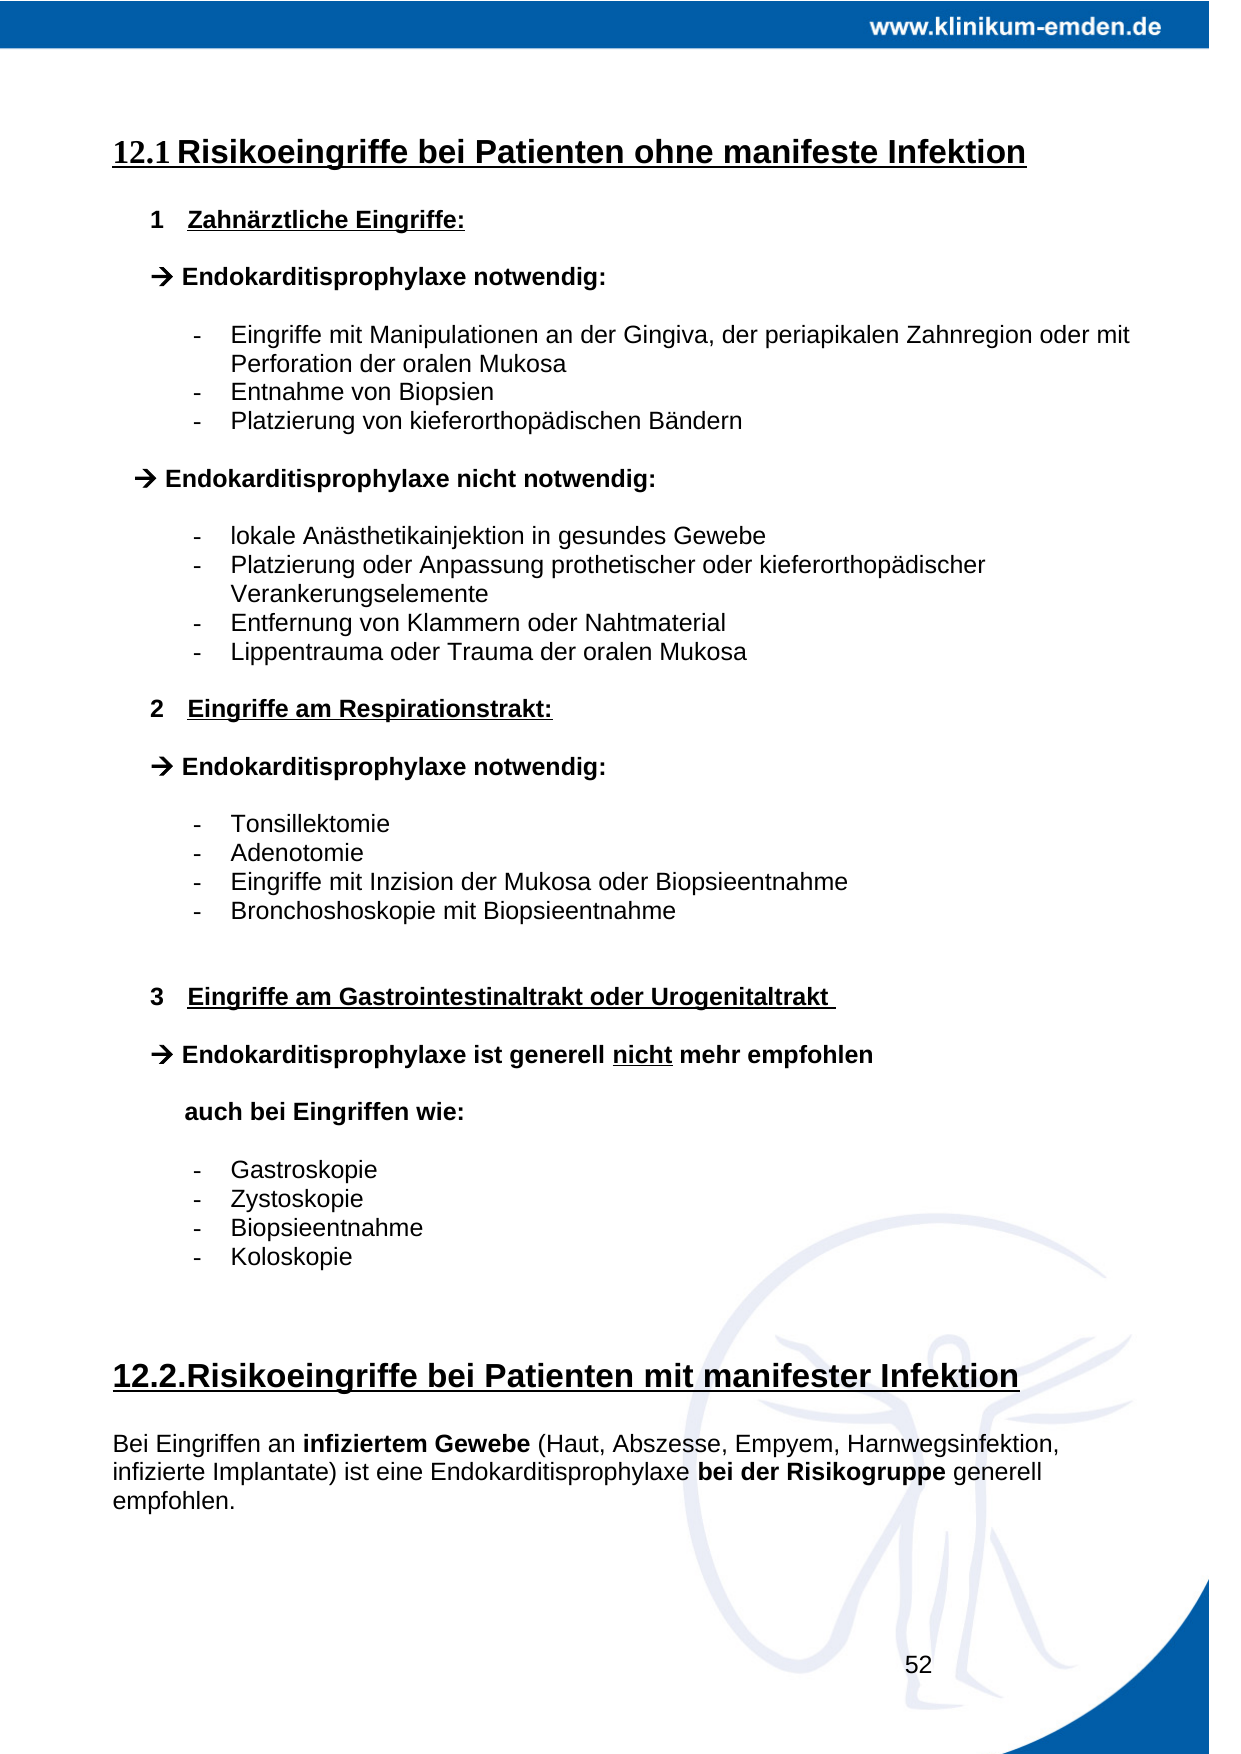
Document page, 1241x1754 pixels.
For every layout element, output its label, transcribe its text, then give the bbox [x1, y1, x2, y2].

list Eingriffe am Gastrointestinaltrakt oder Urogenitaltrakt [150, 982, 1157, 1011]
text  Endokarditisprophylaxe notwendig: [150, 262, 1157, 291]
list Biopsieentnahme [193, 1213, 1157, 1241]
list Tonsillektomie [193, 809, 1157, 838]
list lokale Anästhetikainjektion in gesundes Gewebe [193, 521, 1157, 550]
text  Endokarditisprophylaxe ist generell nicht mehr empfohlen [150, 1040, 1157, 1069]
list Entnahme von Biopsien [193, 377, 1157, 406]
list Entfernung von Klammern oder Nahtmaterial [193, 608, 1157, 637]
list Eingriffe mit Inzision der Mukosa oder Biopsieentnahme [193, 867, 1157, 896]
list Koloskopie [193, 1241, 1157, 1270]
list Zystoskopie [193, 1184, 1157, 1213]
list Zahnärztliche Eingriffe: [150, 204, 1157, 233]
list Lippentrauma oder Trauma der oralen Mukosa [193, 637, 1157, 666]
list Adenotomie [193, 838, 1157, 867]
list Platzierung oder Anpassung prothetischer oder kieferorthopädischer Verankerungselemente [193, 550, 1157, 608]
list Bronchoshoskopie mit Biopsieentnahme [193, 896, 1157, 925]
list Platzierung von kieferorthopädischen Bändern [193, 406, 1157, 435]
picture [0, 1, 1209, 1754]
text Bei Eingriffen an infiziertem Gewebe (Haut, Abszesse, Empyem, Harnwegsinfektion, infizierte Implantate) ist eine Endokarditisprophylaxe bei der Risikogruppe generell empfohlen. [112, 1428, 1157, 1515]
text auch bei Eingriffen wie: [150, 1097, 1157, 1126]
list Gastroskopie [193, 1155, 1157, 1184]
list Eingriffe am Respirationstrakt: [150, 694, 1157, 723]
text  Endokarditisprophylaxe notwendig: [150, 752, 1157, 781]
text  Endokarditisprophylaxe nicht notwendig: [112, 464, 1157, 493]
text 12.1 Risikoeingriffe bei Patienten ohne manifeste Infektion [112, 104, 1157, 171]
list Eingriffe mit Manipulationen an der Gingiva, der periapikalen Zahnregion oder mit Perforation der oralen Mukosa [193, 320, 1157, 377]
text 12.2.Risikoeingriffe bei Patienten mit manifester Infektion [112, 1357, 1157, 1395]
